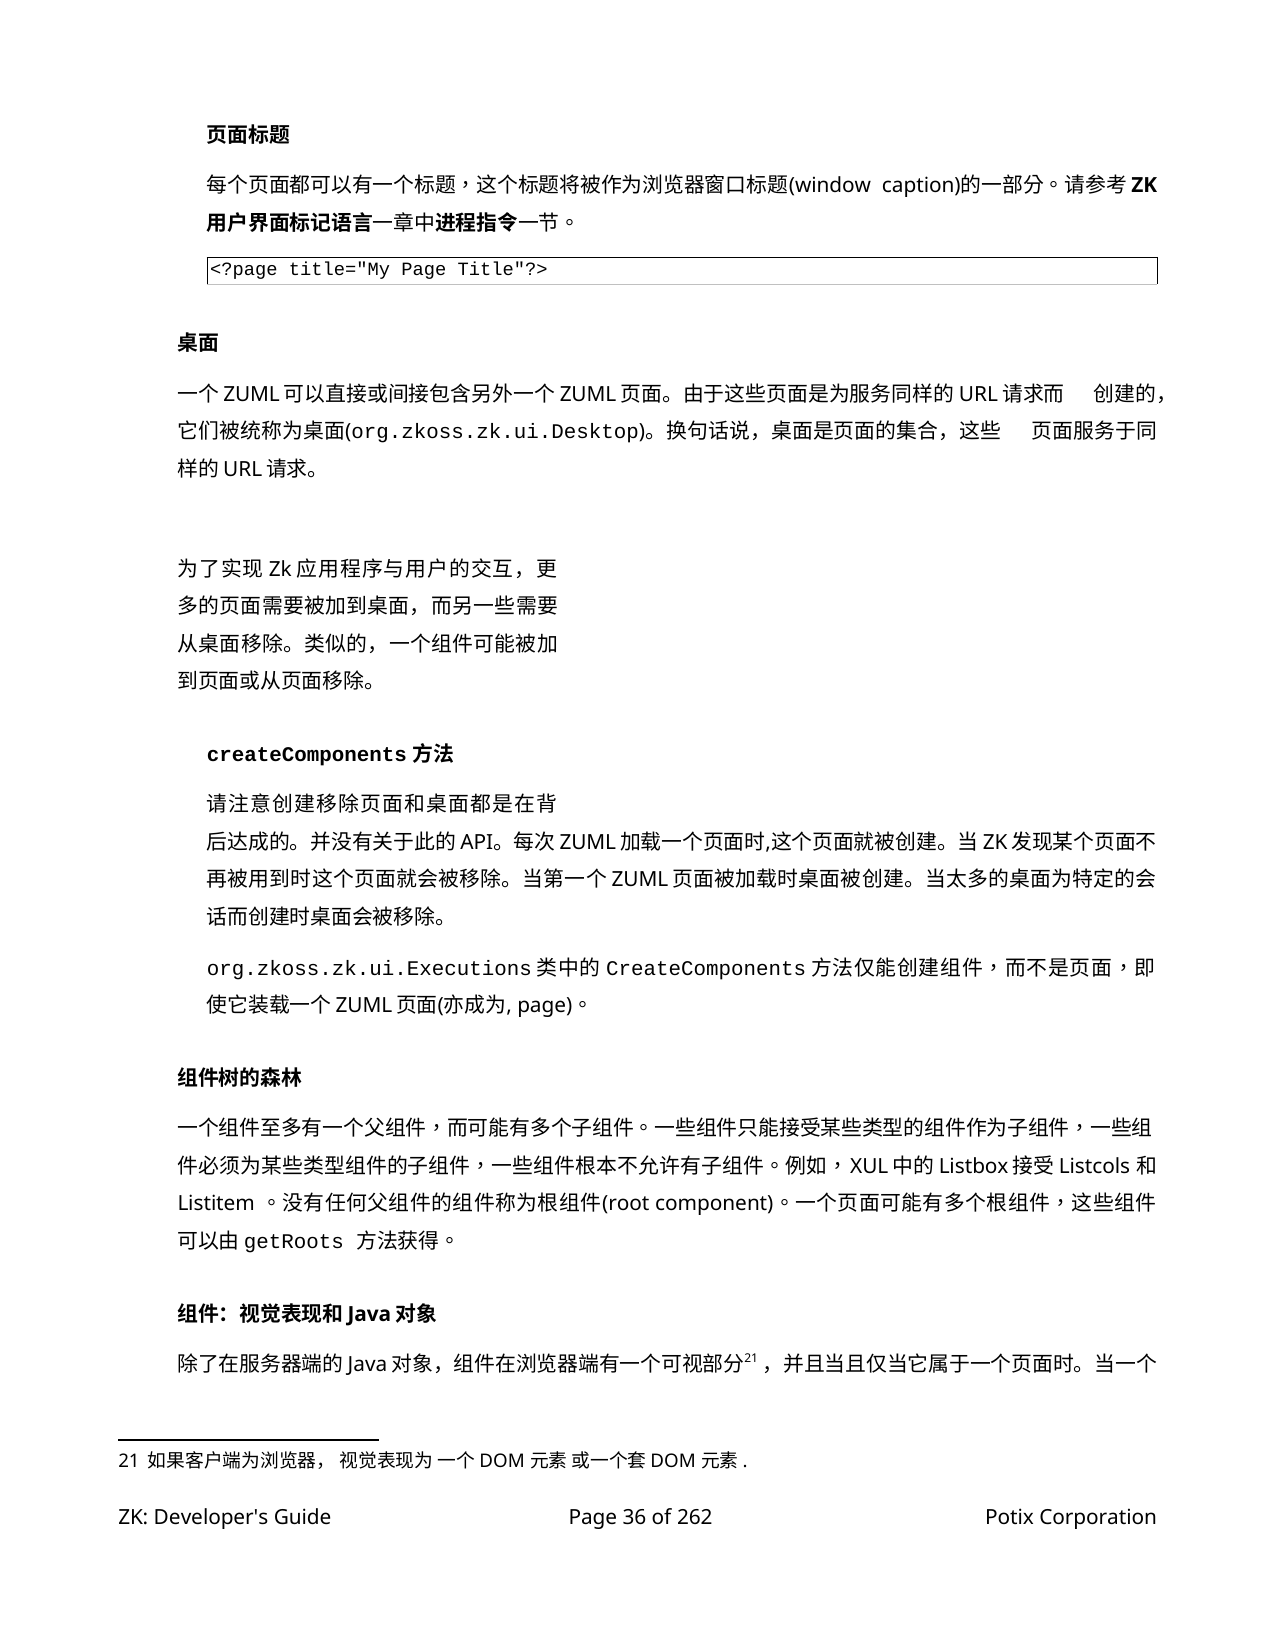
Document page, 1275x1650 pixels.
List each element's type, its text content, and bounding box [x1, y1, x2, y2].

subtitle 组件：视觉表现和Java对象 [177, 1297, 1157, 1327]
text 一个组件至多有一个父组件，而可能有多个子组件。一些组件只能接受某些类型的组件作为子组件，一些组件必须为某些类型组件的子组件，一些组件根本不允许有子组件。例如，XUL中的Listbox接受Listcols 和 Listitem 。没有任何父组件的组件称为根组件(root component)。一个页面可能有多个根组件，这些组件可以由getRoots 方法获得。 [177, 1112, 1157, 1254]
text 除了在服务器端的Java对象，组件在浏览器端有一个可视部分 ，并且当且仅当它属于一个页面时。当一个 [177, 1348, 1157, 1378]
subtitle 桌面 [177, 327, 1157, 357]
text 请注意创建移除页面和桌面都是在背后达成的。并没有关于此的API。每次ZUML加载一个页面时,这个页面就被创建。当ZK发现某个页面不再被用到时这个页面就会被移除。当第一个ZUML页面被加载时桌面被创建。当太多的桌面为特定的会话而创建时桌面会被移除。 [207, 788, 1157, 930]
subtitle createComponents 方法 [207, 737, 1157, 767]
subtitle 组件树的森林 [177, 1061, 1157, 1091]
text 一个ZUML可以直接或间接包含另外一个ZUML页面。由于这些页面是为服务同样的URL请求而 创建的，它们被统称为桌面(org.zkoss.zk.ui.Desktop)。换句话说，桌面是页面的集合，这些 页面服务于同样的URL请求。 [177, 377, 1157, 482]
text 如果客户端为浏览器， 视觉表现为 一个 DOM 元素 或一个套DOM 元素 . [118, 1446, 1157, 1473]
text 为了实现Zk应用程序与用户的交互，更多的页面需要被加到桌面，而另一些需要从桌面移除。类似的，一个组件可能被加到页面或从页面移除。 [177, 552, 1157, 694]
subtitle 页面标题 [207, 118, 1157, 148]
text <?page title="My Page Title"?> [208, 258, 1157, 284]
text org.zkoss.zk.ui.Executions类中的CreateComponents方法仅能创建组件，而不是页面，即使它装载一个ZUML页面(亦成为, page)。 [207, 951, 1157, 1019]
text 每个页面都可以有一个标题，这个标题将被作为浏览器窗口标题(window caption)的一部分。请参考ZK用户界面标记语言一章中进程指令一节。 [207, 169, 1157, 236]
